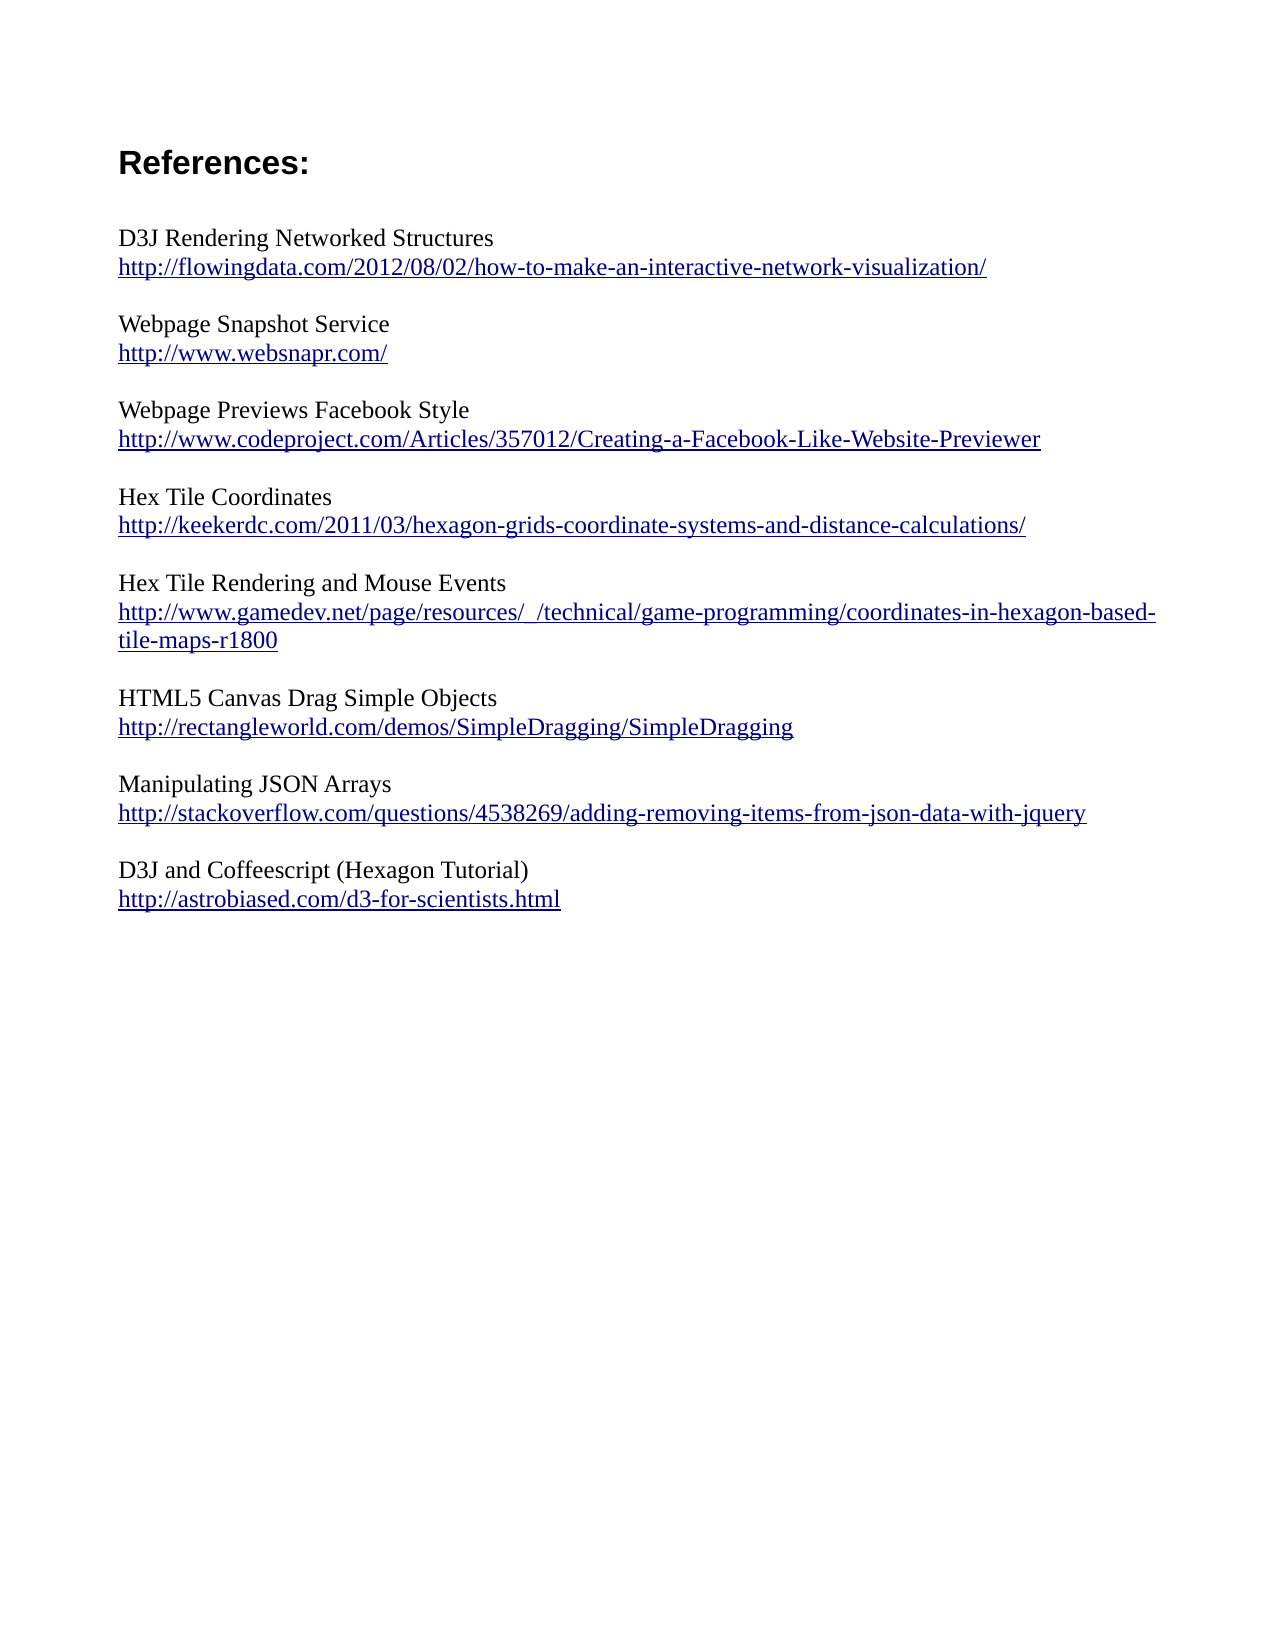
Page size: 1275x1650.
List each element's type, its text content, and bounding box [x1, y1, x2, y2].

text Webpage Snapshot Service [118, 309, 1157, 338]
text D3J and Coffeescript (Hexagon Tutorial) [118, 856, 1157, 884]
text http://stackoverflow.com/questions/4538269/adding-removing-items-from-json-data-with-jquery [118, 798, 1157, 827]
text http://keekerdc.com/2011/03/hexagon-grids-coordinate-systems-and-distance-calculations/ [118, 511, 1157, 539]
text http://www.websnapr.com/ [118, 338, 1157, 367]
text Hex Tile Rendering and Mouse Events [118, 568, 1157, 597]
text HTML5 Canvas Drag Simple Objects [118, 683, 1157, 712]
text http://www.codeproject.com/Articles/357012/Creating-a-Facebook-Like-Website-Previewer [118, 424, 1157, 453]
text Manipulating JSON Arrays [118, 769, 1157, 798]
text http://www.gamedev.net/page/resources/_/technical/game-programming/coordinates-in-hexagon-based-tile-maps-r1800 [118, 597, 1157, 654]
text http://flowingdata.com/2012/08/02/how-to-make-an-interactive-network-visualization/ [118, 252, 1157, 281]
text Hex Tile Coordinates [118, 482, 1157, 511]
text D3J Rendering Networked Structures [118, 223, 1157, 252]
text http://rectangleworld.com/demos/SimpleDragging/SimpleDragging [118, 712, 1157, 741]
text http://astrobiased.com/d3-for-scientists.html [118, 884, 1157, 913]
text Webpage Previews Facebook Style [118, 396, 1157, 424]
subtitle References: [118, 143, 1157, 182]
